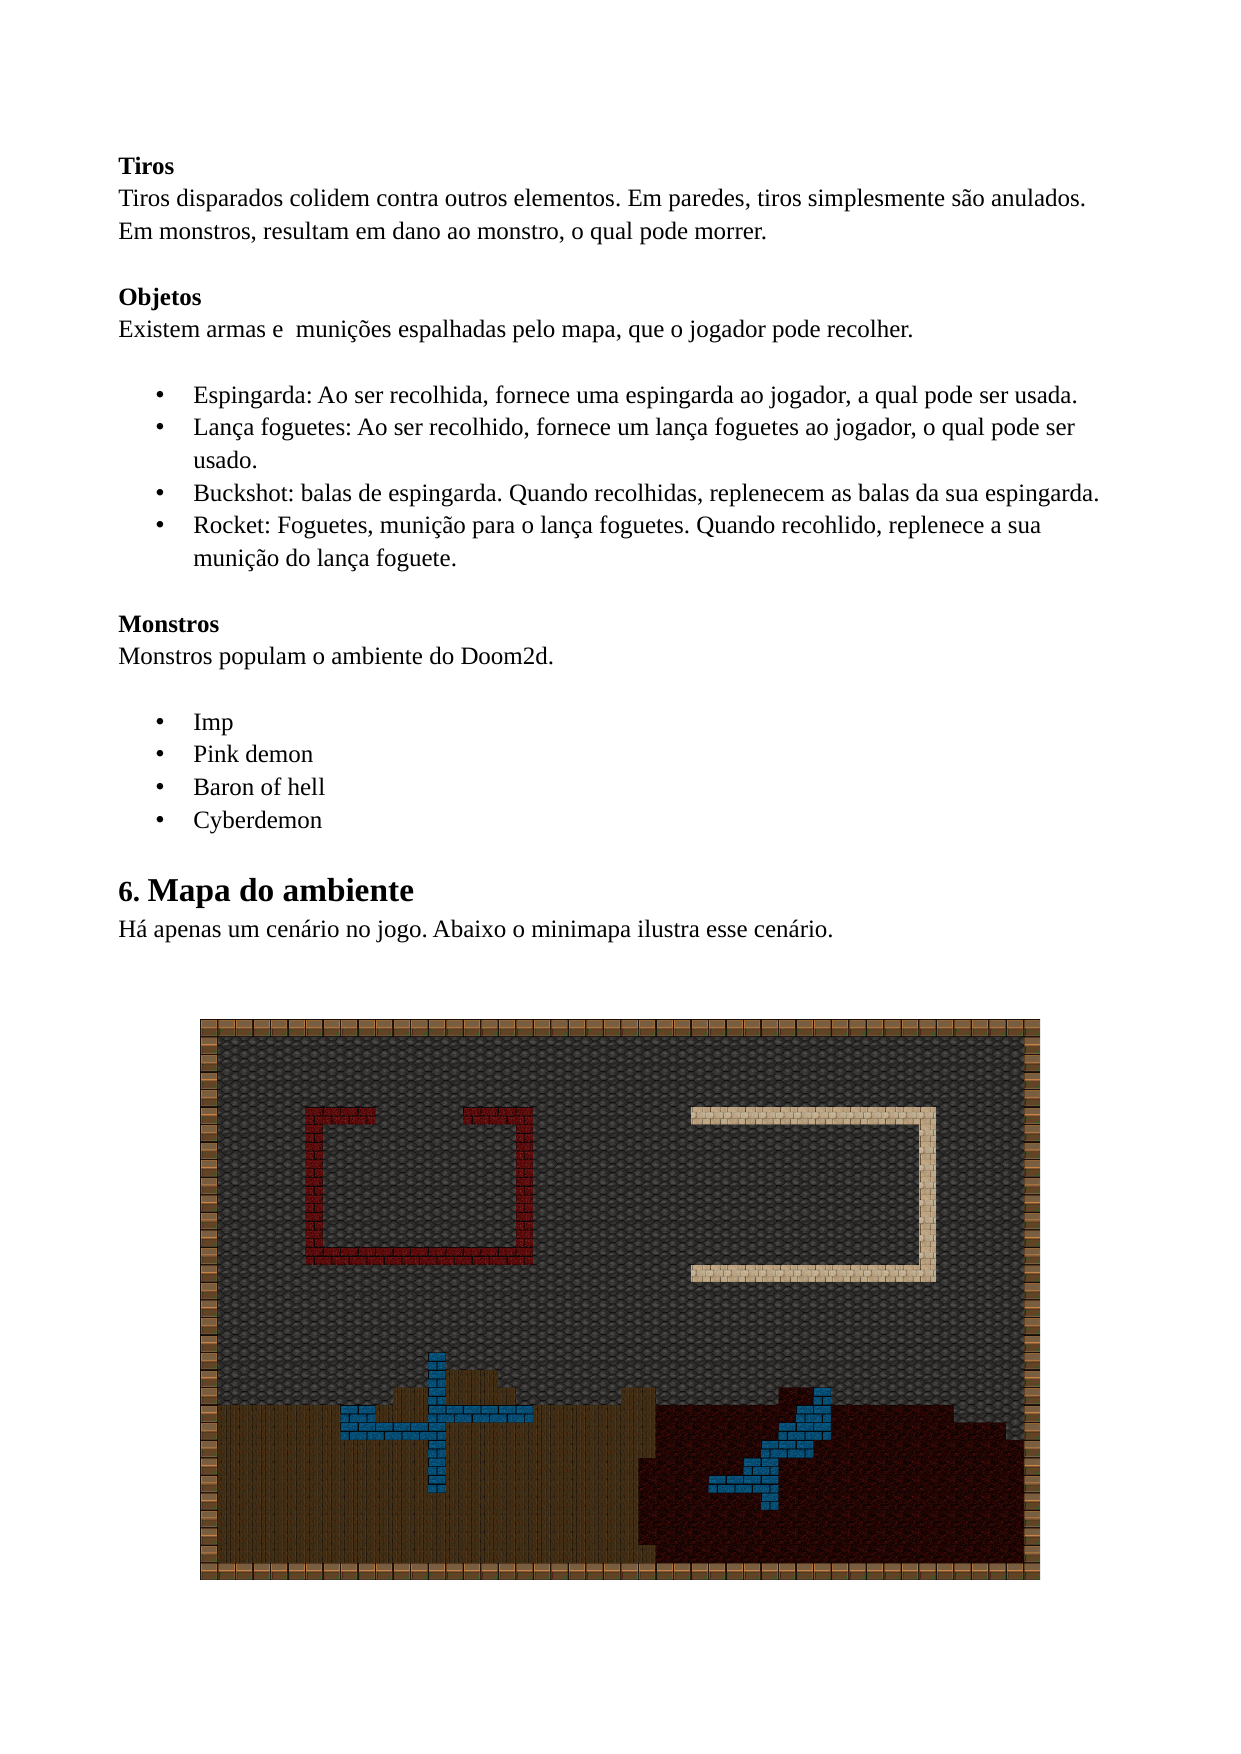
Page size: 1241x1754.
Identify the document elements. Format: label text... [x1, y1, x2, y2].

list Espingarda: Ao ser recolhida, fornece uma espingarda ao jogador, a qual pode ser usada. [156, 380, 1122, 408]
text Tiros [118, 151, 1122, 179]
text Existem armas e munições espalhadas pelo mapa, que o jogador pode recolher. [118, 314, 1122, 343]
list Rocket: Foguetes, munição para o lança foguetes. Quando recohlido, replenece a sua munição do lança foguete. [156, 511, 1122, 572]
list Baron of hell [156, 772, 1122, 801]
list Cyberdemon [156, 805, 1122, 834]
list Buckshot: balas de espingarda. Quando recolhidas, replenecem as balas da sua espingarda. [156, 478, 1122, 507]
picture [200, 1019, 1041, 1580]
text Tiros disparados colidem contra outros elementos. Em paredes, tiros simplesmente são anulados. Em monstros, resultam em dano ao monstro, o qual pode morrer. [118, 183, 1122, 245]
text Há apenas um cenário no jogo. Abaixo o minimapa ilustra esse cenário. [118, 914, 1122, 943]
text 6. Mapa do ambiente [118, 870, 1122, 909]
list Pink demon [156, 739, 1122, 768]
list Imp [156, 707, 1122, 736]
text Monstros [118, 609, 1122, 637]
text Monstros populam o ambiente do Doom2d. [118, 641, 1122, 670]
list Lança foguetes: Ao ser recolhido, fornece um lança foguetes ao jogador, o qual pode ser usado. [156, 412, 1122, 474]
text Objetos [118, 282, 1122, 310]
